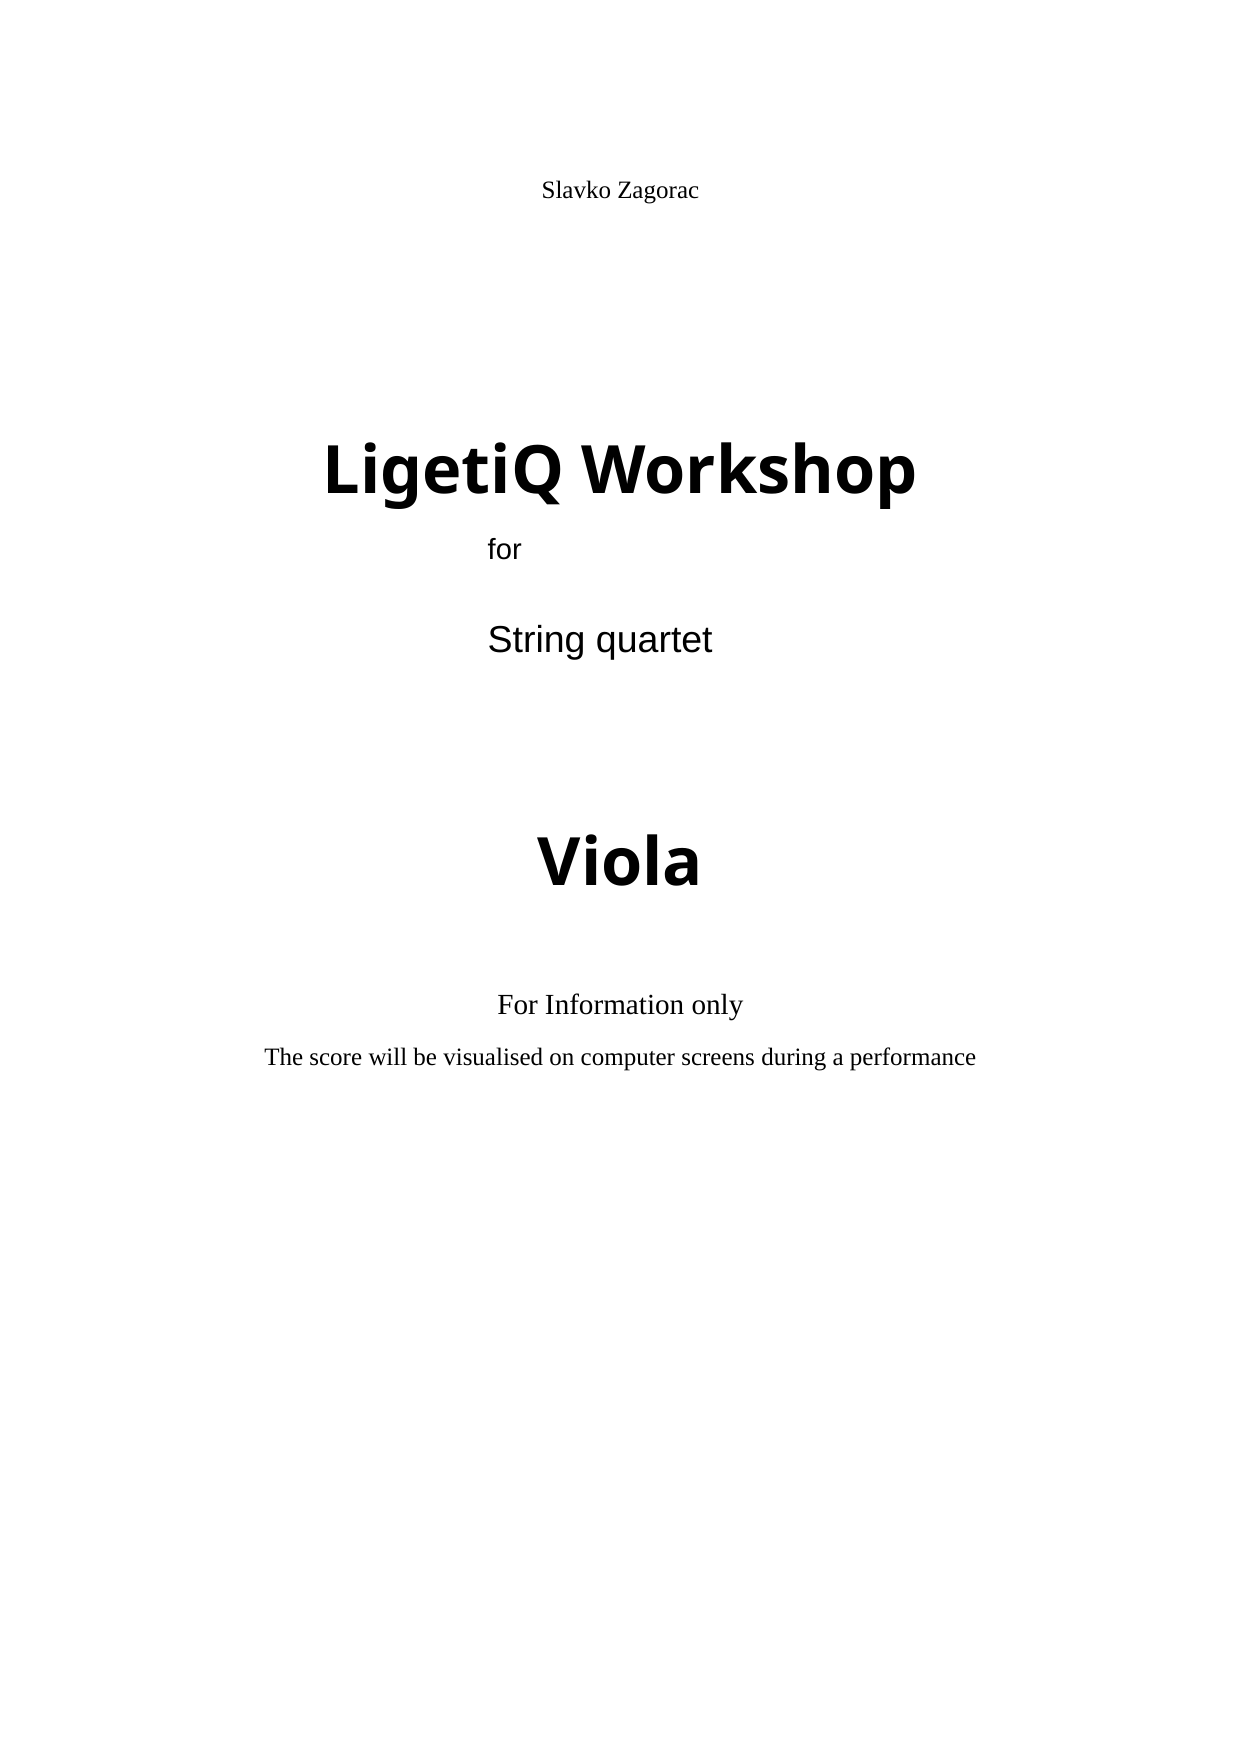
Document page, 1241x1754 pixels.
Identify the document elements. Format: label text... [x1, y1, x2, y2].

subtitle String quartet [487, 584, 1122, 704]
subtitle LigetiQ Workshop [118, 422, 1122, 513]
text Slavko Zagorac [118, 176, 1122, 204]
subtitle for [487, 532, 1122, 565]
text For Information only [118, 987, 1122, 1021]
text Viola [118, 814, 1122, 905]
text The score will be visualised on computer screens during a performance [118, 1042, 1122, 1071]
